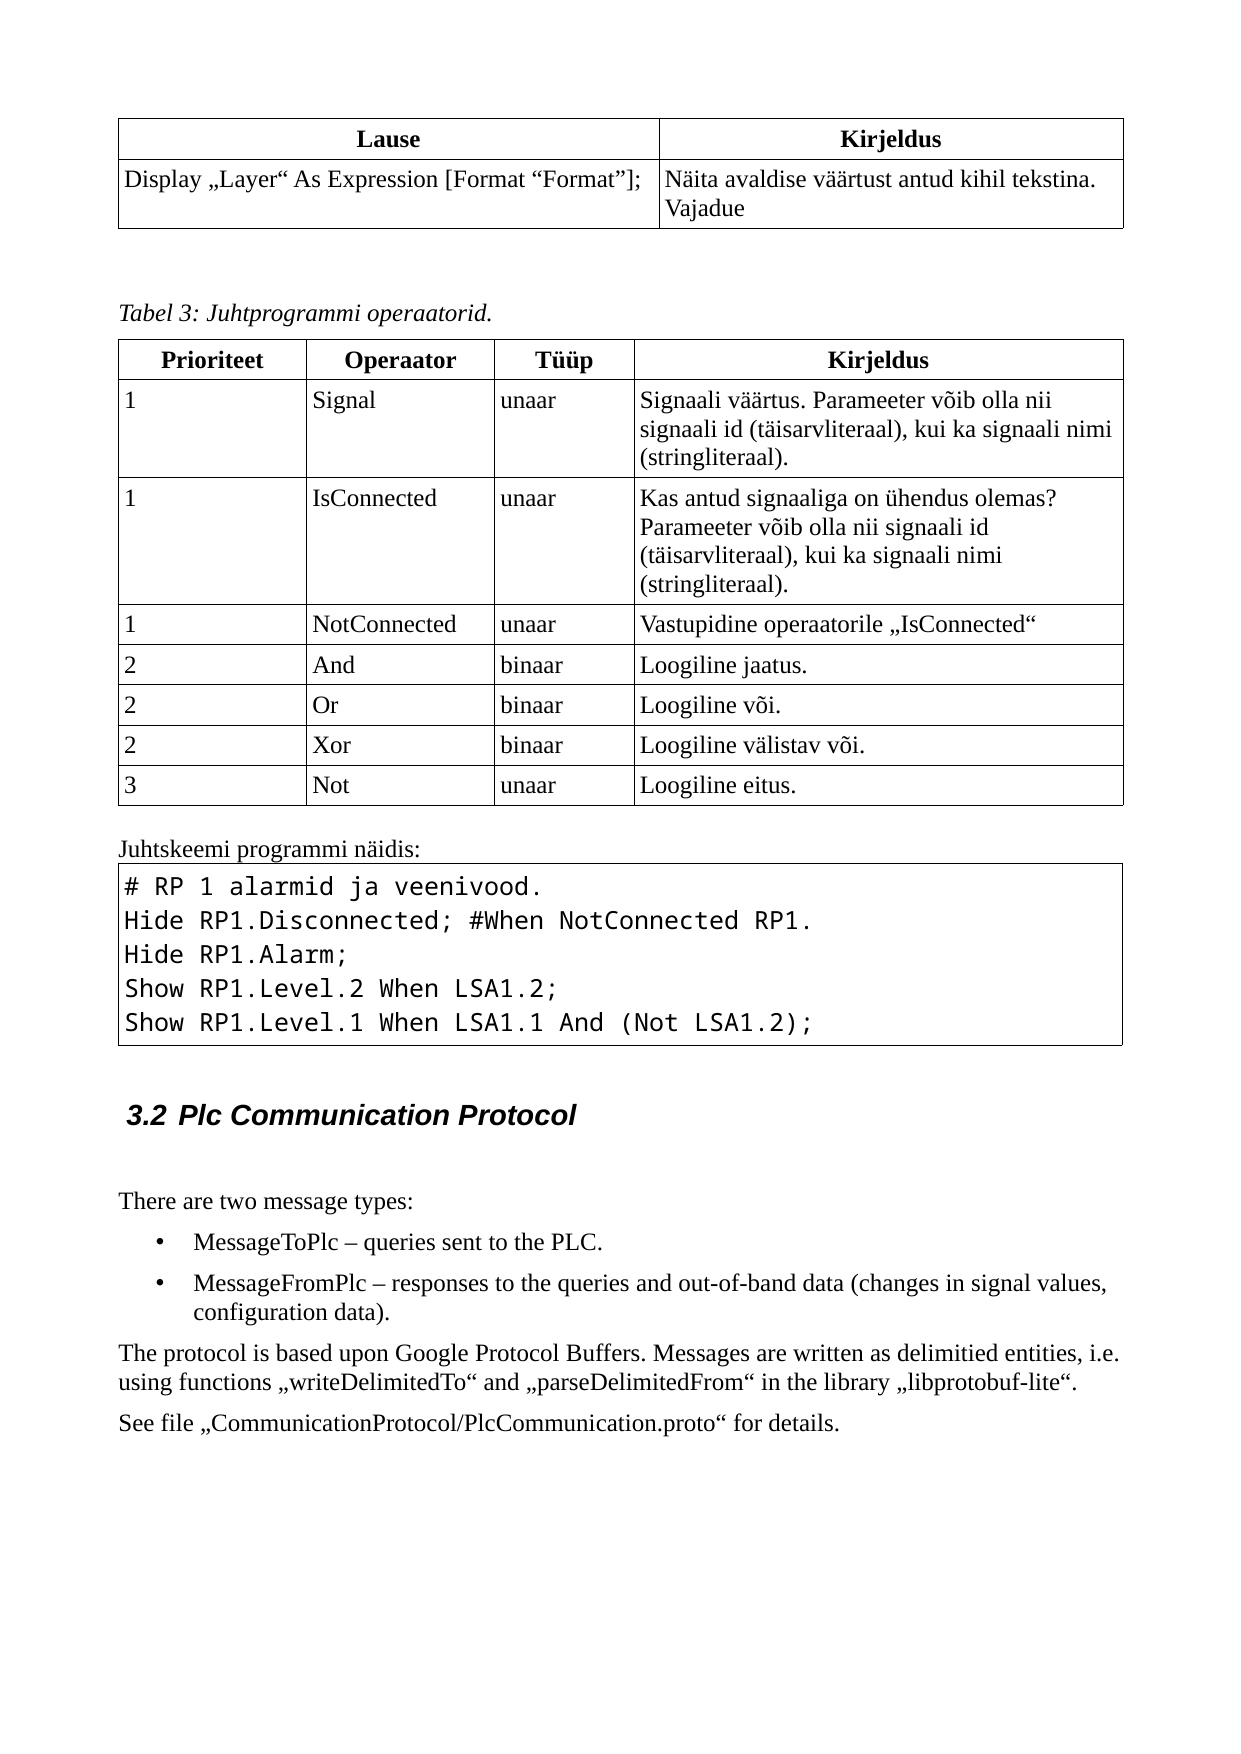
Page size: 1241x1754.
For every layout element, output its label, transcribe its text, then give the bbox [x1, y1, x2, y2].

table_header Tüüp [495, 340, 634, 379]
table_cell Display „Layer“ As Expression [Format “Format”]; [119, 160, 659, 227]
table_cell 2 [119, 726, 306, 765]
table_cell And [307, 645, 494, 684]
table_cell 1 [119, 380, 306, 477]
table_cell Vastupidine operaatorile „IsConnected“ [635, 605, 1123, 644]
table_cell unaar [495, 766, 634, 805]
table_cell Not [307, 766, 494, 805]
table_cell 1 [119, 605, 306, 644]
table_cell 2 [119, 645, 306, 684]
text Juhtskeemi programmi näidis: [118, 834, 1122, 863]
table_cell Kas antud signaaliga on ühendus olemas? Parameeter võib olla nii signaali id (täisarvliteraal), kui ka signaali nimi (stringliteraal). [635, 478, 1123, 603]
table_cell Näita avaldise väärtust antud kihil tekstina. Vajadue [660, 160, 1123, 227]
table_cell Or [307, 685, 494, 724]
table_cell unaar [495, 605, 634, 644]
text The protocol is based upon Google Protocol Buffers. Messages are written as delimitied entities, i.e. using functions „writeDelimitedTo“ and „parseDelimitedFrom“ in the library „libprotobuf-lite“. [118, 1338, 1122, 1396]
table_cell IsConnected [307, 478, 494, 603]
table_cell 1 [119, 478, 306, 603]
subtitle Plc Communication Protocol [118, 1098, 1122, 1132]
table_cell Xor [307, 726, 494, 765]
table_cell Signal [307, 380, 494, 477]
table_cell unaar [495, 478, 634, 603]
table_cell unaar [495, 380, 634, 477]
table_cell Loogiline eitus. [635, 766, 1123, 805]
table_cell Loogiline välistav või. [635, 726, 1123, 765]
table_header # RP 1 alarmid ja veenivood. Hide RP1.Disconnected; #When NotConnected RP1. Hide RP1.Alarm; Show RP1.Level.2 When LSA1.2; Show RP1.Level.1 When LSA1.1 And (Not LSA1.2); [119, 864, 1122, 1044]
list MessageToPlc – queries sent to the PLC. [156, 1227, 1122, 1256]
table_cell binaar [495, 645, 634, 684]
table_header Lause [119, 119, 659, 158]
text See file „CommunicationProtocol/PlcCommunication.proto“ for details. [118, 1408, 1122, 1437]
table_cell binaar [495, 685, 634, 724]
table_cell 2 [119, 685, 306, 724]
table_header Operaator [307, 340, 494, 379]
table_header Kirjeldus [635, 340, 1123, 379]
table_cell 3 [119, 766, 306, 805]
table_cell NotConnected [307, 605, 494, 644]
table_cell Loogiline või. [635, 685, 1123, 724]
text Tabel 3: Juhtprogrammi operaatorid. [118, 298, 1122, 326]
table_cell binaar [495, 726, 634, 765]
list MessageFromPlc – responses to the queries and out-of-band data (changes in signal values, configuration data). [156, 1268, 1122, 1326]
table_cell Signaali väärtus. Parameeter võib olla nii signaali id (täisarvliteraal), kui ka signaali nimi (stringliteraal). [635, 380, 1123, 477]
text There are two message types: [118, 1186, 1122, 1214]
table_header Kirjeldus [660, 119, 1123, 158]
table_header Prioriteet [119, 340, 306, 379]
table_cell Loogiline jaatus. [635, 645, 1123, 684]
